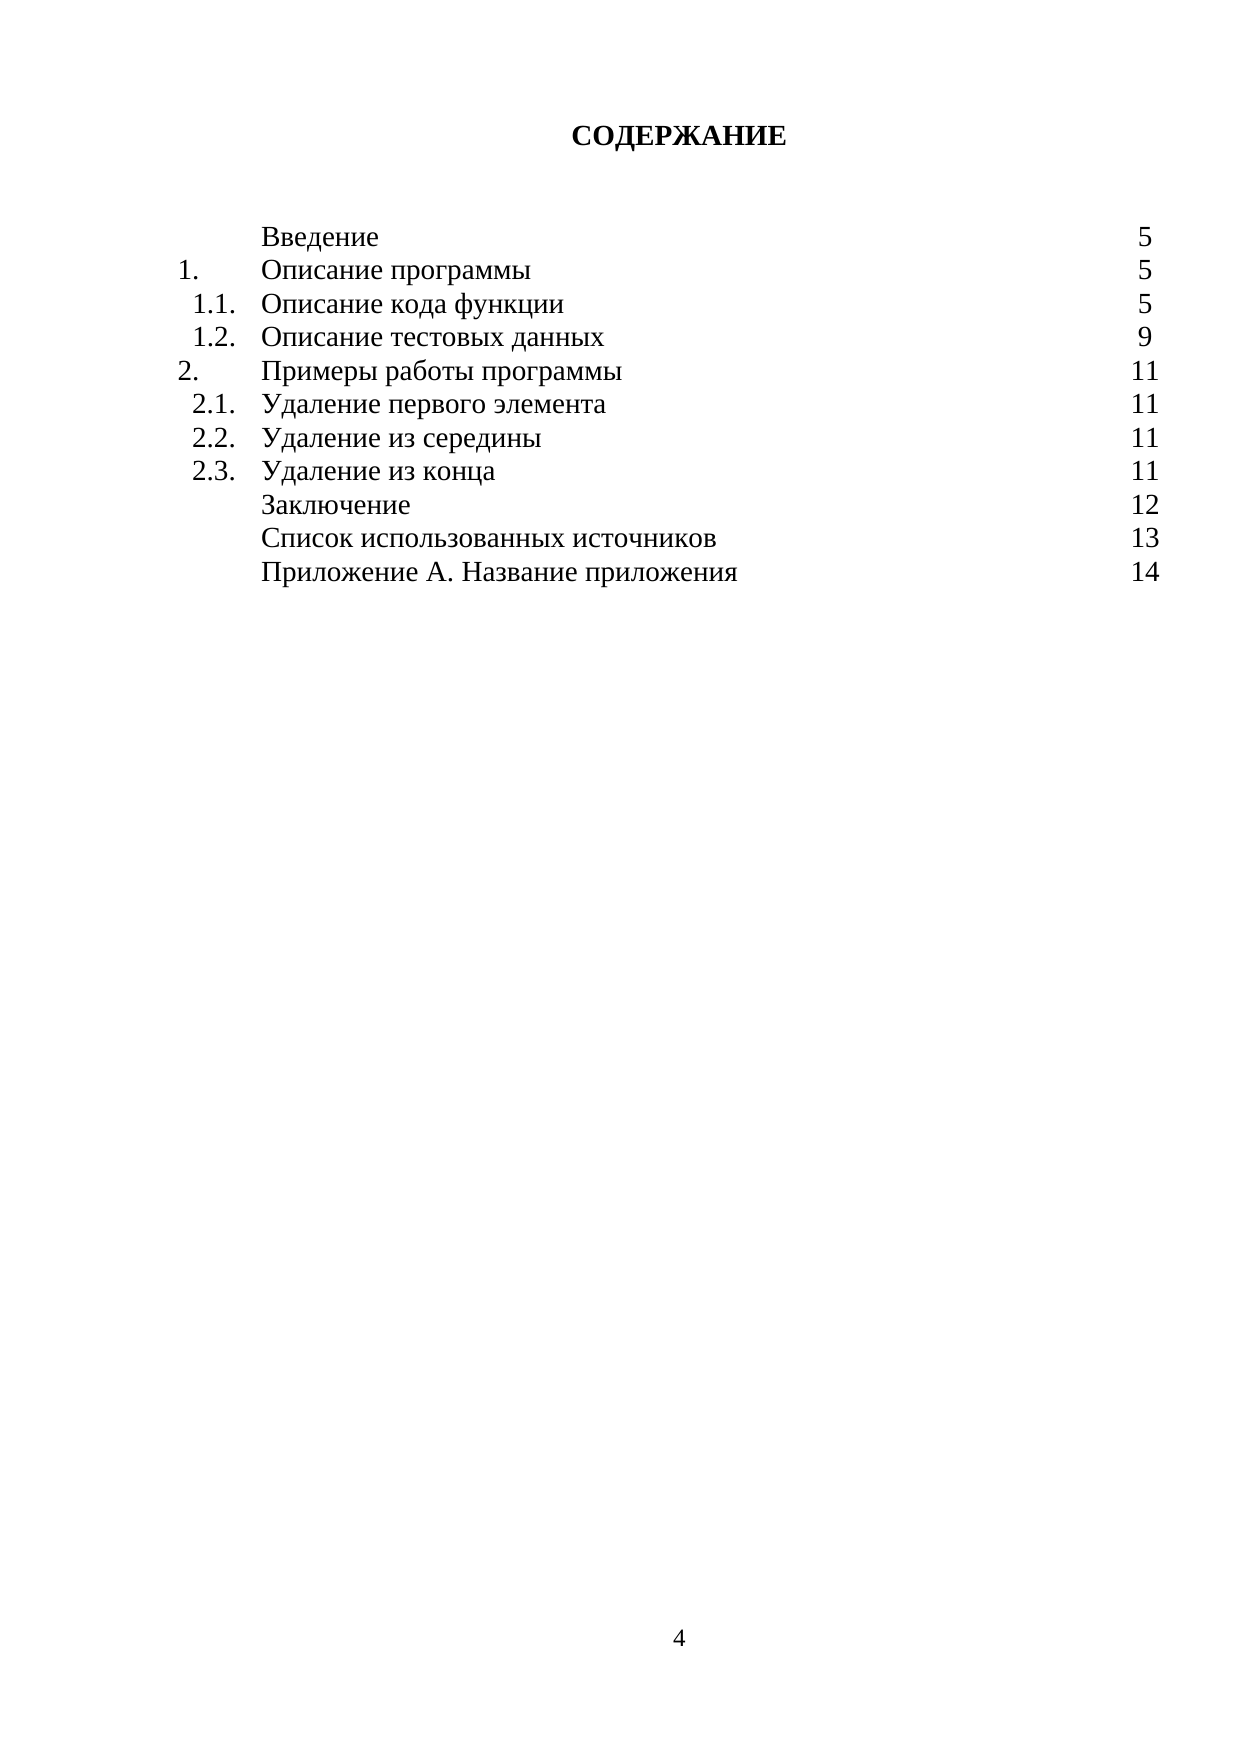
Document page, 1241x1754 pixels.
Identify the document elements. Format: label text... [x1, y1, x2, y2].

table_cell [166, 487, 249, 521]
table_cell [166, 554, 249, 588]
table_cell [166, 521, 249, 554]
table_cell Приложение А. Название приложения [250, 554, 1098, 588]
table_cell 5 [1098, 286, 1192, 319]
table_cell Описание программы [250, 252, 1098, 286]
table_cell Удаление первого элемента [250, 386, 1098, 420]
table_cell Удаление из середины [250, 420, 1098, 453]
table_cell 1. [166, 252, 249, 286]
table_cell Описание кода функции [250, 286, 1098, 319]
table_header [166, 219, 249, 252]
table_cell Заключение [250, 487, 1098, 521]
table_cell 1.1. [166, 286, 249, 319]
table_cell Удаление из конца [250, 454, 1098, 487]
table_cell 11 [1098, 386, 1192, 420]
text содержание [177, 118, 1181, 152]
table_cell Список использованных источников [250, 521, 1098, 554]
table_cell 2.3. [166, 454, 249, 487]
table_cell 5 [1098, 252, 1192, 286]
table_cell Примеры работы программы [250, 353, 1098, 386]
table_cell 2.2. [166, 420, 249, 453]
table_cell 2. [166, 353, 249, 386]
table_cell 11 [1098, 454, 1192, 487]
table_cell 14 [1098, 554, 1192, 588]
table_cell 13 [1098, 521, 1192, 554]
table_header 5 [1098, 219, 1192, 252]
table_cell 11 [1098, 420, 1192, 453]
table_cell Описание тестовых данных [250, 319, 1098, 353]
table_cell 9 [1098, 319, 1192, 353]
table_header Введение [250, 219, 1098, 252]
table_cell 12 [1098, 487, 1192, 521]
table_cell 2.1. [166, 386, 249, 420]
table_cell 11 [1098, 353, 1192, 386]
table_cell 1.2. [166, 319, 249, 353]
